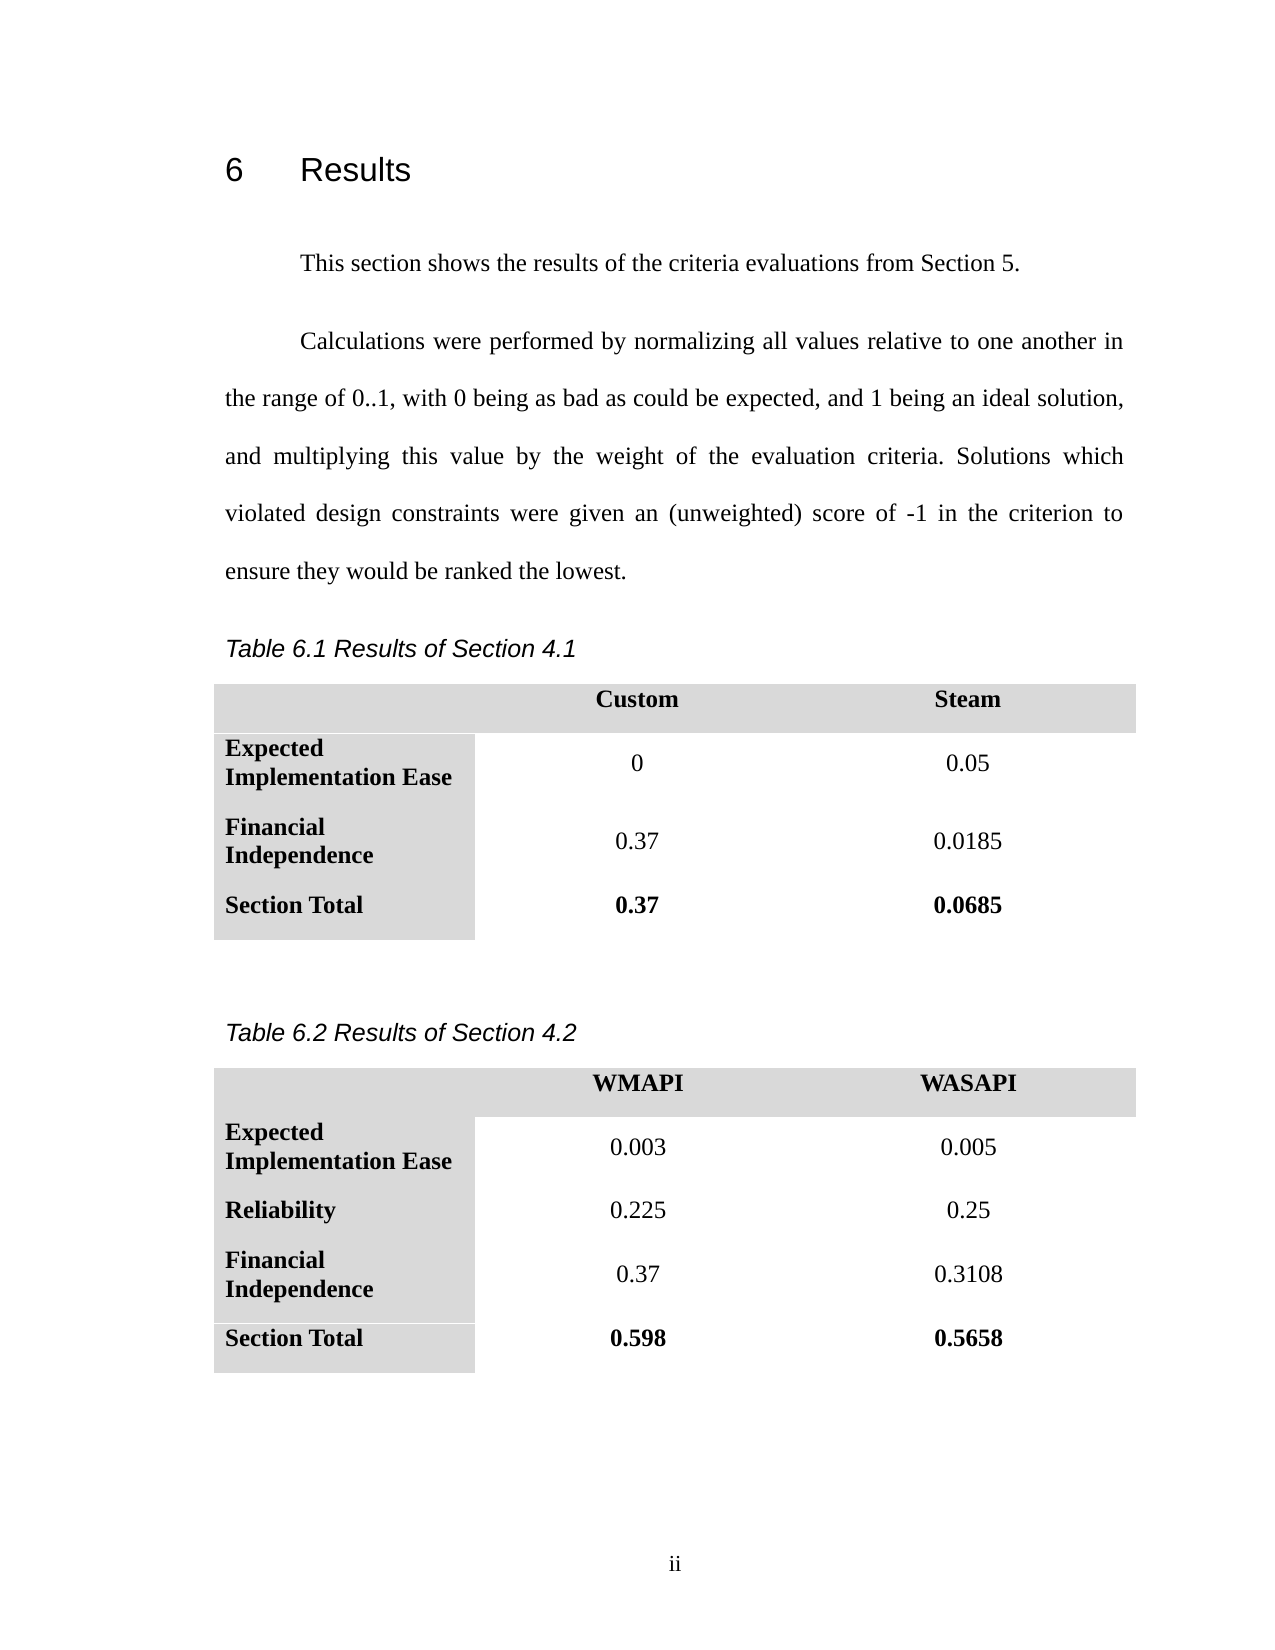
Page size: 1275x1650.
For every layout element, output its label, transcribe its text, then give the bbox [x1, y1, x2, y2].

table_cell Reliability [214, 1196, 475, 1245]
table_cell 0.25 [801, 1196, 1136, 1245]
text Calculations were performed by normalizing all values relative to one another in the range of 0..1, with 0 being as bad as could be expected, and 1 being an ideal solution, and multiplying this value by the weight of the evaluation criteria. Solutions which violated design constraints were given an (unweighted) score of -1 in the criterion to ensure they would be ranked the lowest. [225, 326, 1125, 585]
table_cell 0.0185 [799, 812, 1136, 890]
table_cell Section Total [214, 890, 475, 940]
table_cell Expected Implementation Ease [214, 1117, 475, 1196]
table_cell Expected Implementation Ease [214, 734, 475, 812]
text 6 Results [225, 150, 1125, 188]
table_header [214, 684, 475, 733]
table_cell 0.37 [475, 812, 799, 890]
table_header Steam [799, 684, 1136, 733]
table_cell 0.05 [799, 734, 1136, 812]
table_cell 0.598 [475, 1324, 801, 1373]
text Table 6.2 Results of Section 4.2 [225, 1018, 1125, 1047]
table_cell 0.5658 [801, 1324, 1136, 1373]
text This section shows the results of the criteria evaluations from Section 5. [225, 248, 1125, 276]
table_cell 0.37 [475, 890, 799, 940]
table_cell Section Total [214, 1324, 475, 1373]
table_cell 0.3108 [801, 1245, 1136, 1323]
table_cell 0.003 [475, 1117, 801, 1196]
table_cell 0.0685 [799, 890, 1136, 940]
table_header WASAPI [801, 1068, 1136, 1117]
table_cell Financial Independence [214, 812, 475, 890]
table_header [214, 1068, 475, 1117]
text Table 6.1 Results of Section 4.1 [225, 634, 1125, 663]
table_cell Financial Independence [214, 1245, 475, 1323]
table_cell 0.005 [801, 1117, 1136, 1196]
table_cell 0.37 [475, 1245, 801, 1323]
table_cell 0 [475, 734, 799, 812]
table_header WMAPI [475, 1068, 801, 1117]
table_cell 0.225 [475, 1196, 801, 1245]
table_header Custom [475, 684, 799, 733]
